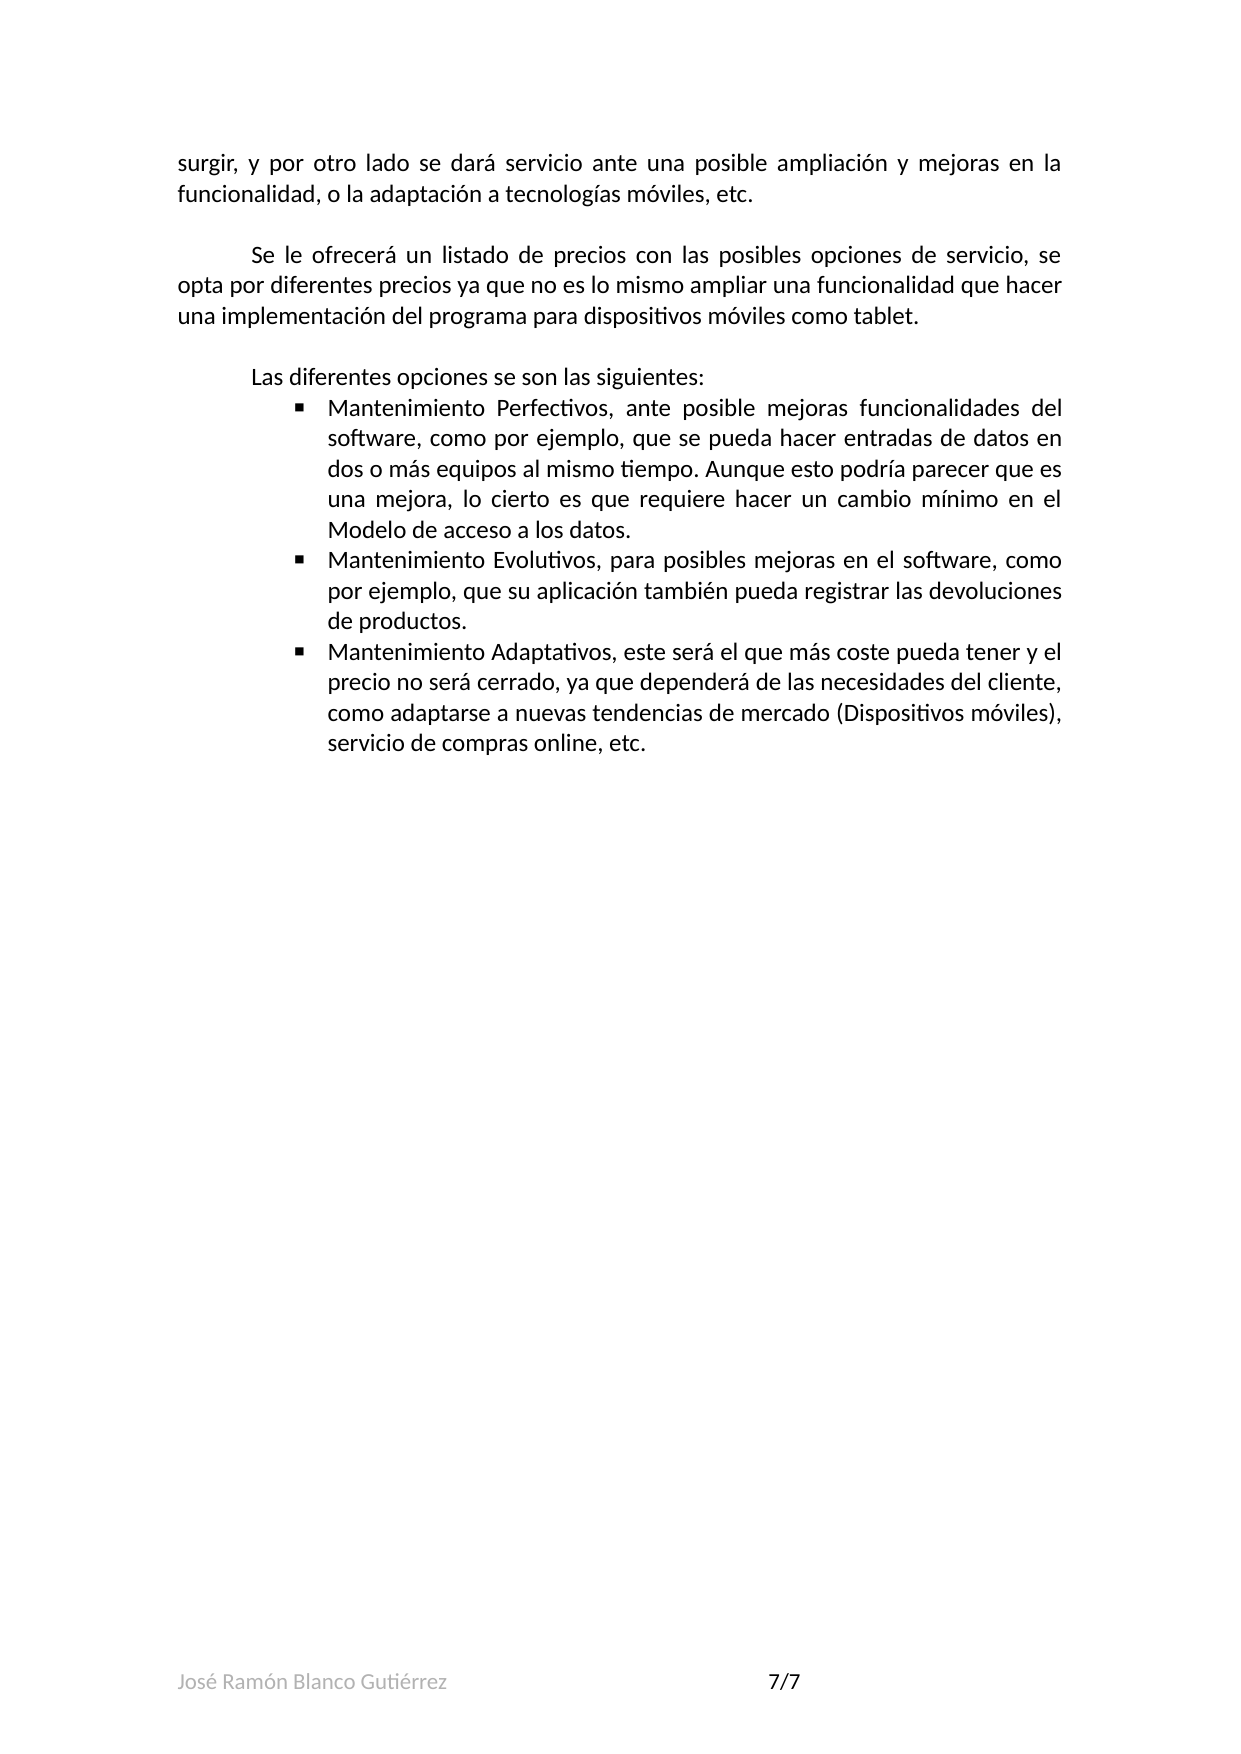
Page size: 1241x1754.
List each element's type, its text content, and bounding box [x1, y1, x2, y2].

text Las diferentes opciones se son las siguientes: [177, 361, 1063, 392]
text Se le ofrecerá un listado de precios con las posibles opciones de servicio, se opta por diferentes precios ya que no es lo mismo ampliar una funcionalidad que hacer una implementación del programa para dispositivos móviles como tablet. [177, 239, 1063, 331]
text surgir, y por otro lado se dará servicio ante una posible ampliación y mejoras en la funcionalidad, o la adaptación a tecnologías móviles, etc. [177, 148, 1063, 209]
list Mantenimiento Adaptativos, este será el que más coste pueda tener y el precio no será cerrado, ya que dependerá de las necesidades del cliente, como adaptarse a nuevas tendencias de mercado (Dispositivos móviles), servicio de compras online, etc. [290, 636, 1063, 758]
list Mantenimiento Perfectivos, ante posible mejoras funcionalidades del software, como por ejemplo, que se pueda hacer entradas de datos en dos o más equipos al mismo tiempo. Aunque esto podría parecer que es una mejora, lo cierto es que requiere hacer un cambio mínimo en el Modelo de acceso a los datos. [290, 392, 1063, 544]
list Mantenimiento Evolutivos, para posibles mejoras en el software, como por ejemplo, que su aplicación también pueda registrar las devoluciones de productos. [290, 544, 1063, 636]
